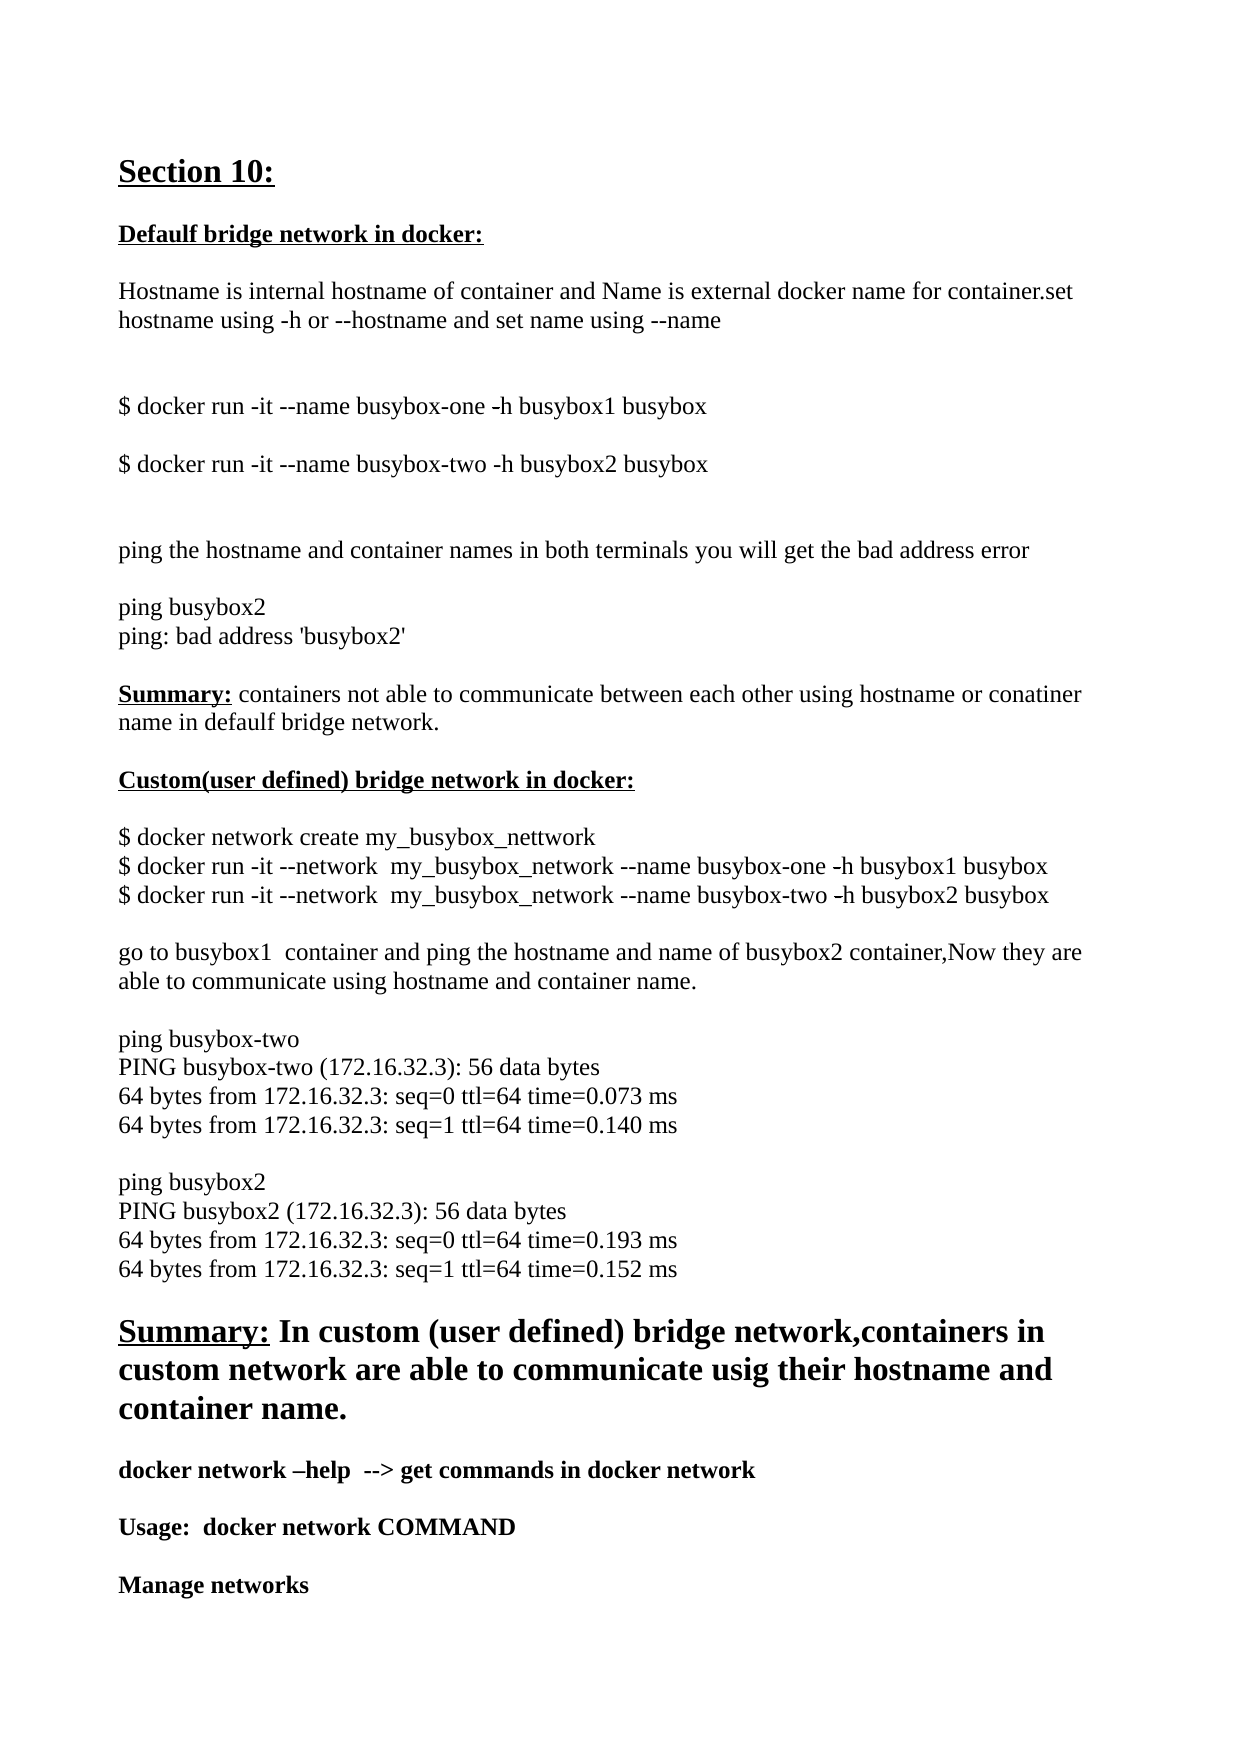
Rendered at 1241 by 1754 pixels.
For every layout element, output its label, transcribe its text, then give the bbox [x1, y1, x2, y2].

text $ docker run -it --network my_busybox_network --name busybox-one -h busybox1 busybox [118, 851, 1122, 880]
text ping the hostname and container names in both terminals you will get the bad address error [118, 535, 1122, 564]
text 64 bytes from 172.16.32.3: seq=0 ttl=64 time=0.073 ms [118, 1081, 1122, 1110]
text ping busybox2 [118, 592, 1122, 621]
text Section 10: [118, 152, 1122, 190]
text Usage: docker network COMMAND [118, 1512, 1122, 1541]
text 64 bytes from 172.16.32.3: seq=1 ttl=64 time=0.152 ms [118, 1254, 1122, 1282]
text ping: bad address 'busybox2' [118, 621, 1122, 650]
text $ docker run -it --name busybox-one -h busybox1 busybox [118, 391, 1122, 420]
text Defaulf bridge network in docker: [118, 219, 1122, 247]
text docker network –help --> get commands in docker network [118, 1455, 1122, 1484]
text PING busybox-two (172.16.32.3): 56 data bytes [118, 1052, 1122, 1081]
text Hostname is internal hostname of container and Name is external docker name for container.set hostname using -h or --hostname and set name using --name [118, 276, 1122, 334]
text PING busybox2 (172.16.32.3): 56 data bytes [118, 1196, 1122, 1225]
text Custom(user defined) bridge network in docker: [118, 765, 1122, 794]
text Summary: containers not able to communicate between each other using hostname or conatiner name in defaulf bridge network. [118, 679, 1122, 736]
text ping busybox-two [118, 1024, 1122, 1052]
text $ docker network create my_busybox_nettwork [118, 822, 1122, 851]
text 64 bytes from 172.16.32.3: seq=1 ttl=64 time=0.140 ms [118, 1110, 1122, 1139]
text Manage networks [118, 1570, 1122, 1599]
text go to busybox1 container and ping the hostname and name of busybox2 container,Now they are able to communicate using hostname and container name. [118, 937, 1122, 995]
text $ docker run -it --network my_busybox_network --name busybox-two -h busybox2 busybox [118, 880, 1122, 909]
text ping busybox2 [118, 1167, 1122, 1196]
text Summary: In custom (user defined) bridge network,containers in custom network are able to communicate usig their hostname and container name. [118, 1311, 1122, 1426]
text 64 bytes from 172.16.32.3: seq=0 ttl=64 time=0.193 ms [118, 1225, 1122, 1254]
text $ docker run -it --name busybox-two -h busybox2 busybox [118, 449, 1122, 477]
